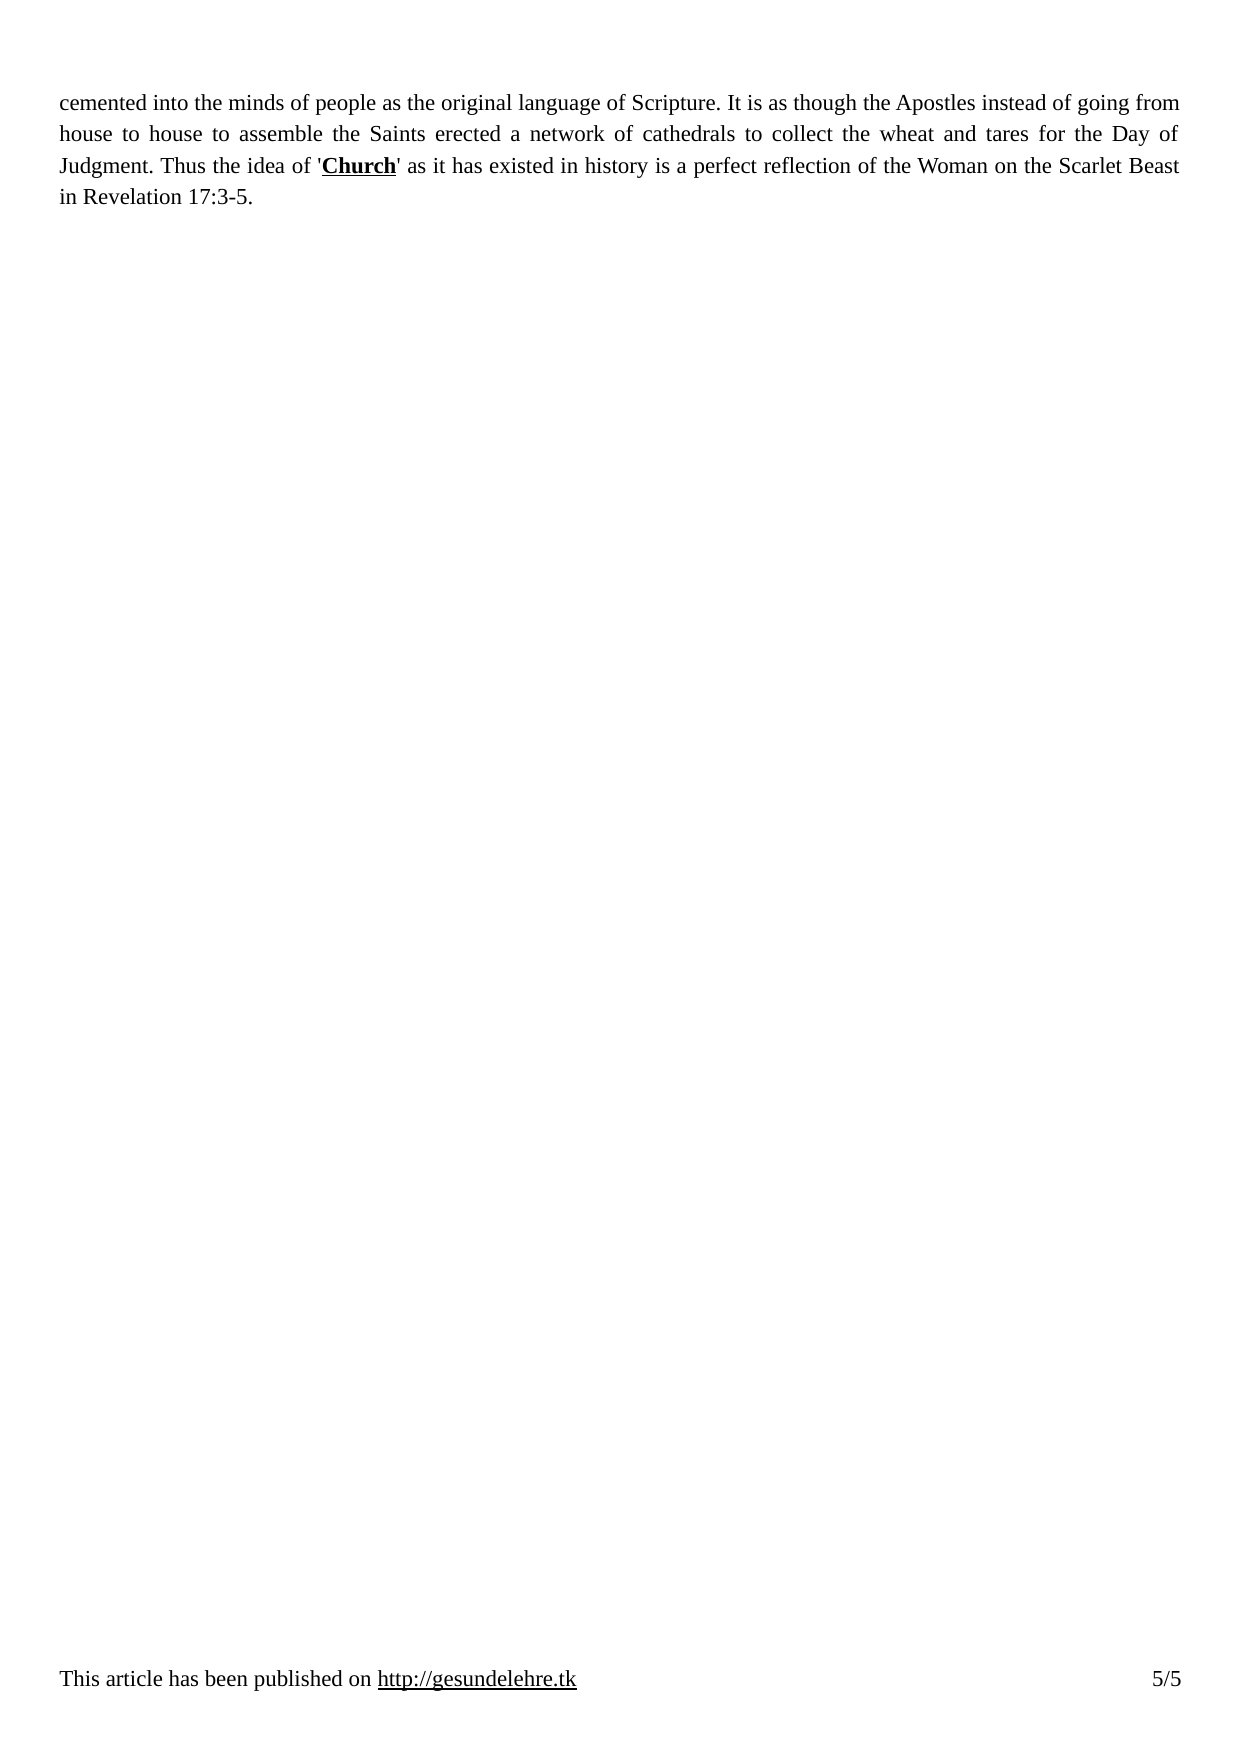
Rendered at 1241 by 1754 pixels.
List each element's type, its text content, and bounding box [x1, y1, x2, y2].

text cemented into the minds of people as the original language of Scripture. It is as though the Apostles instead of going from house to house to assemble the Saints erected a network of cathedrals to collect the wheat and tares for the Day of Judgment. Thus the idea of 'Church' as it has existed in history is a perfect reflection of the Woman on the Scarlet Beast in Revelation 17:3-5. [59, 88, 1181, 209]
